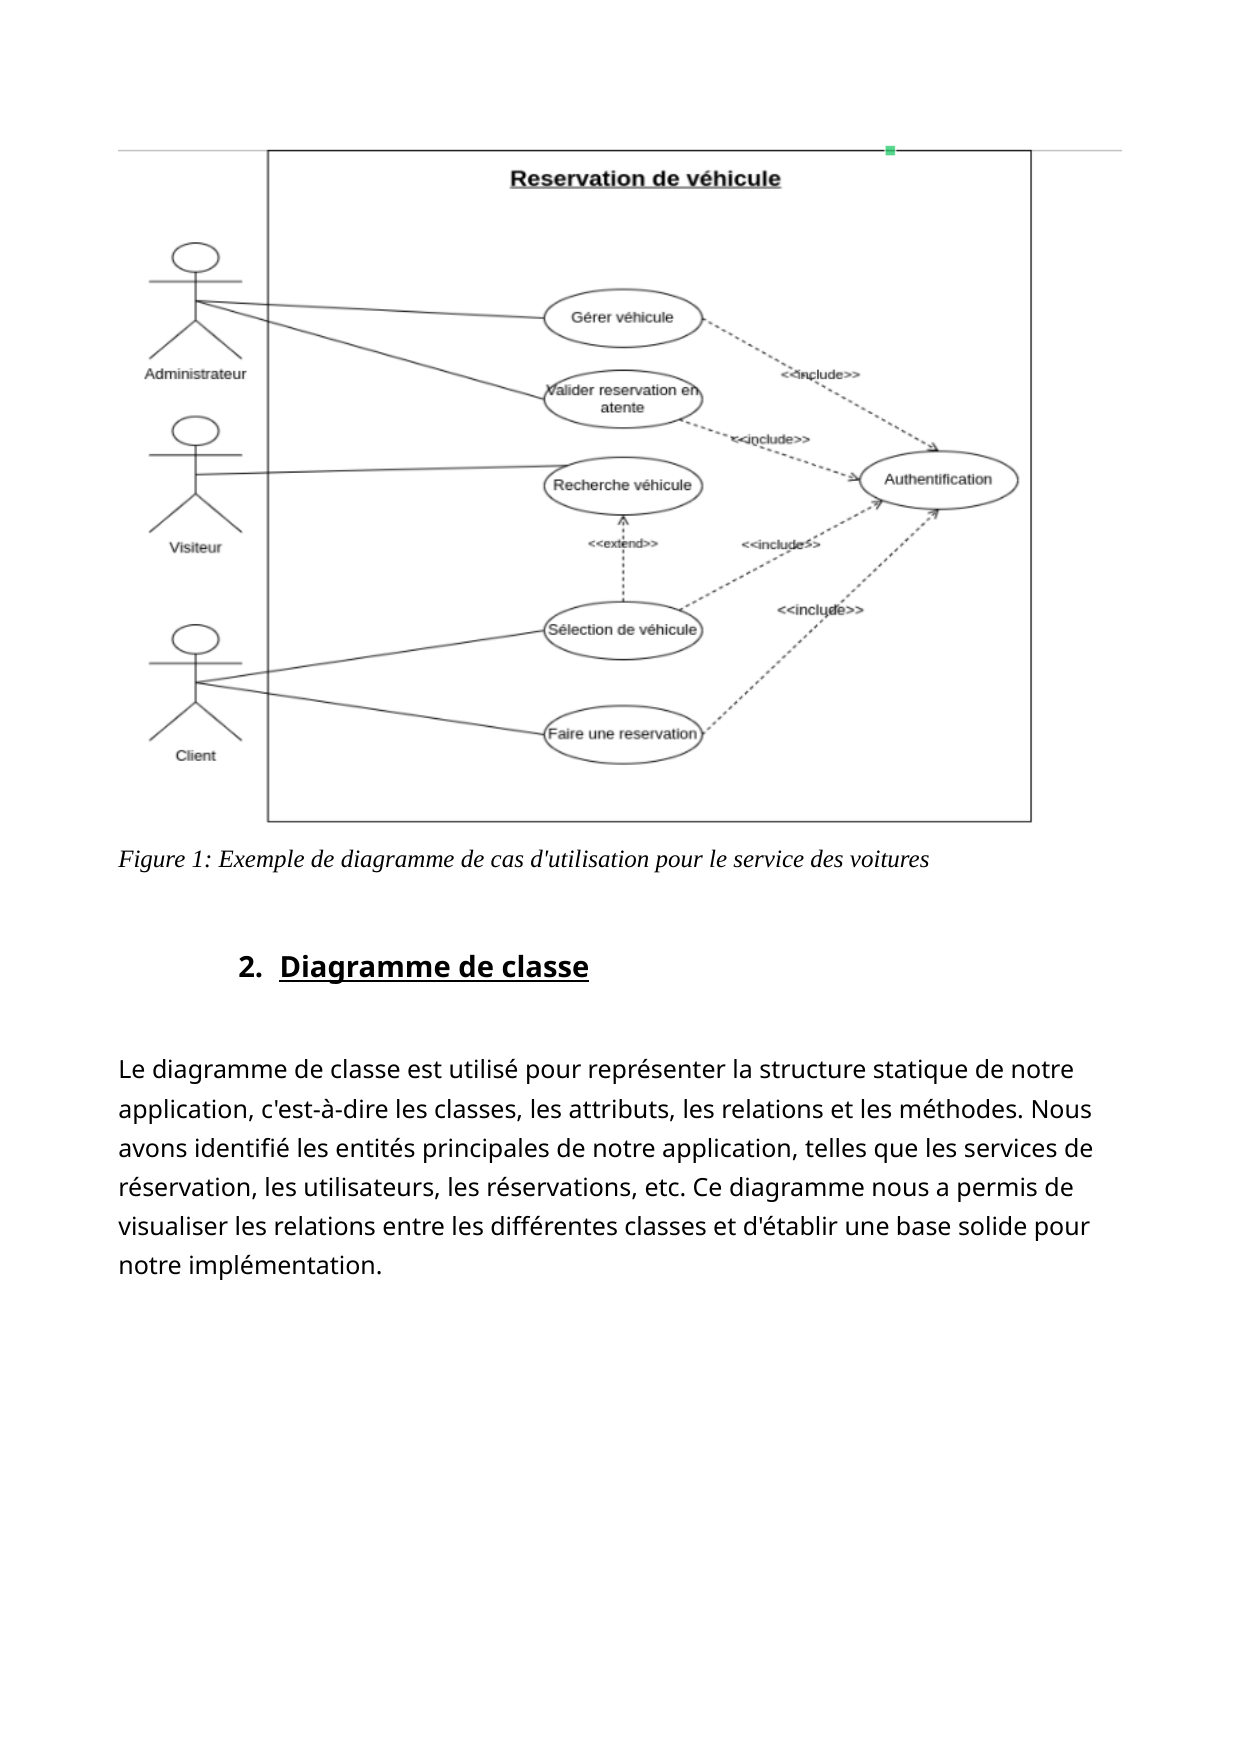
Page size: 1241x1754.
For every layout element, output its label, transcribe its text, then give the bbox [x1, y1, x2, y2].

picture [118, 130, 1123, 844]
text Figure 1: Exemple de diagramme de cas d'utilisation pour le service des voitures [118, 844, 1122, 873]
subtitle Diagramme de classe [238, 946, 1122, 986]
text Le diagramme de classe est utilisé pour représenter la structure statique de notre application, c'est-à-dire les classes, les attributs, les relations et les méthodes. Nous avons identifié les entités principales de notre application, telles que les services de réservation, les utilisateurs, les réservations, etc. Ce diagramme nous a permis de visualiser les relations entre les différentes classes et d'établir une base solide pour notre implémentation. [118, 1052, 1122, 1282]
